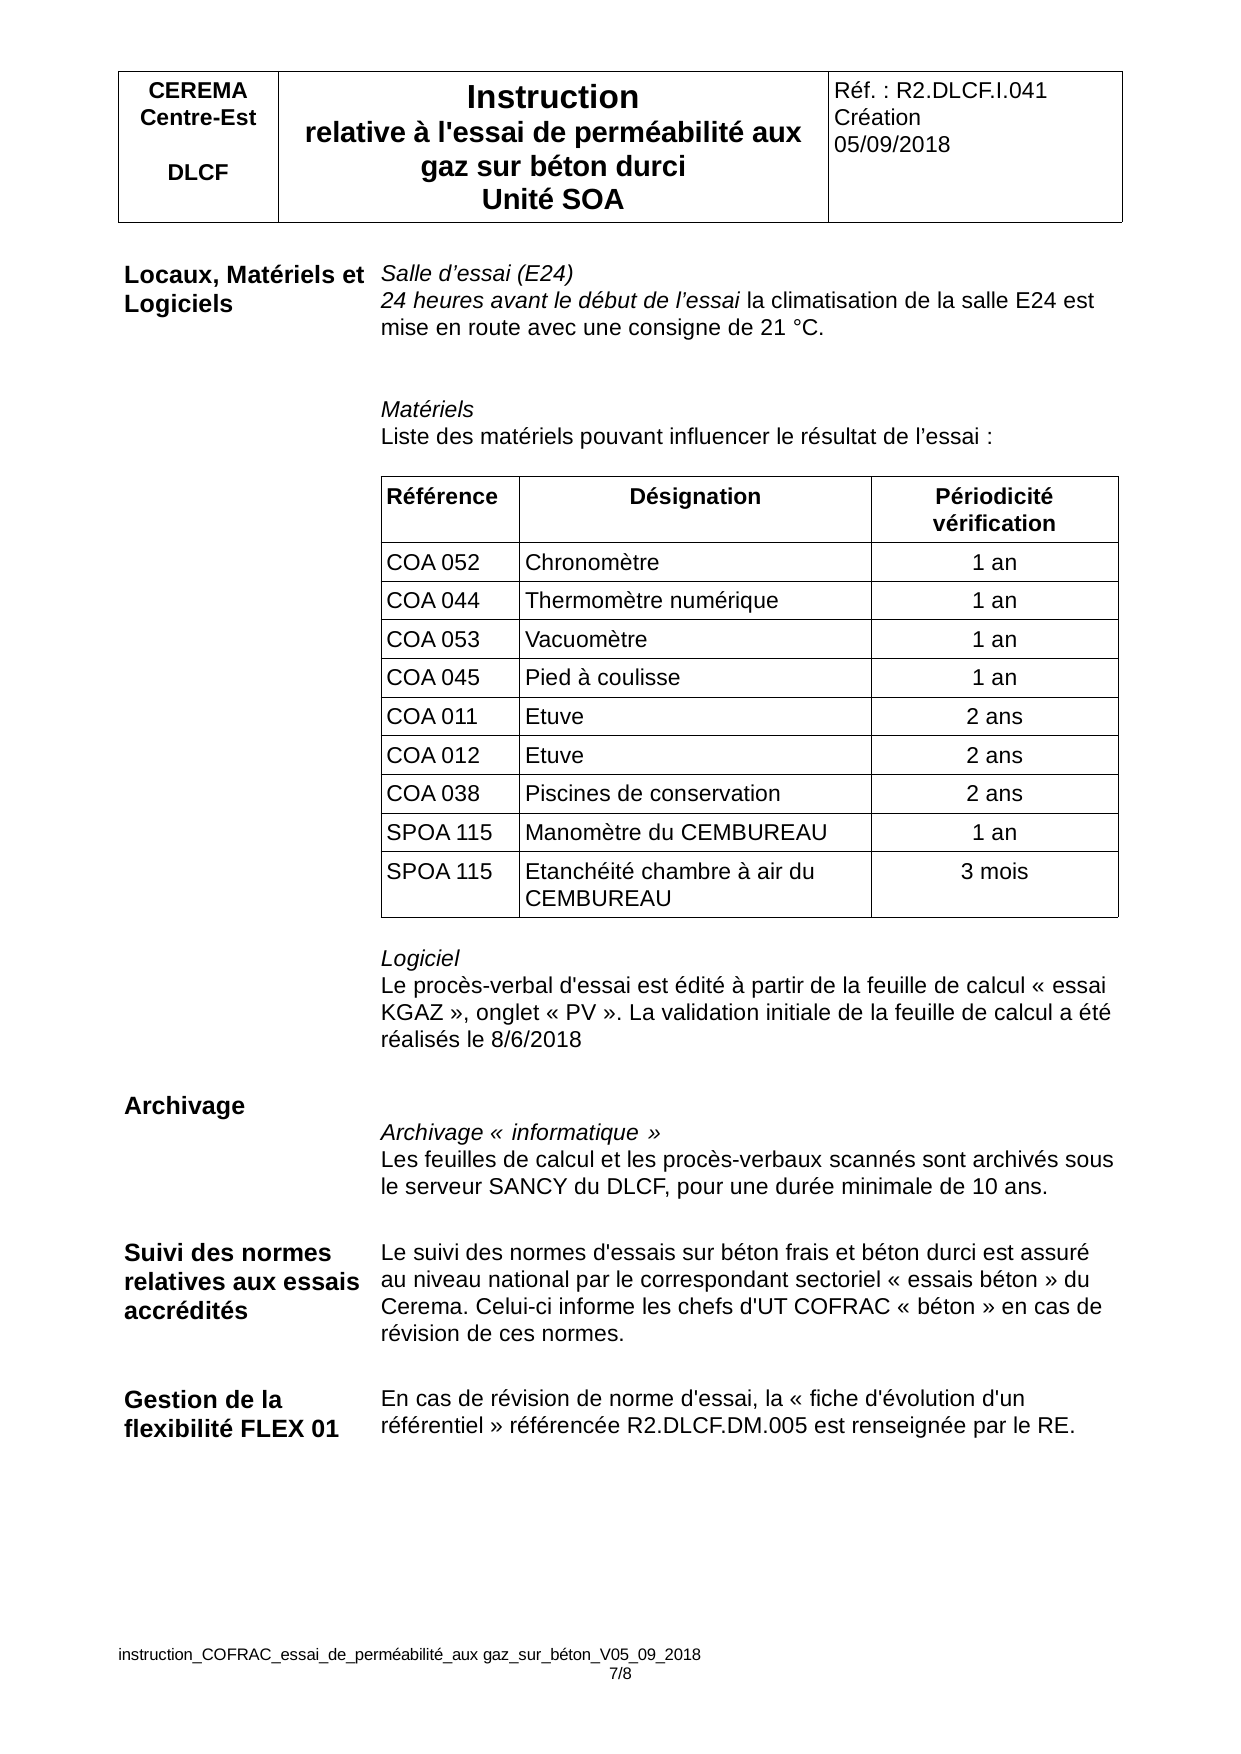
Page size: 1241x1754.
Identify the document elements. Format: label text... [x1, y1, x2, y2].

table_cell 3 mois [872, 852, 1118, 917]
table_cell SPOA 115 [382, 852, 519, 917]
table_header Désignation [520, 477, 871, 542]
table_cell COA 045 [382, 659, 519, 697]
table_cell COA 052 [382, 543, 519, 581]
table_cell 2 ans [872, 736, 1118, 774]
table_cell 1 an [872, 543, 1118, 581]
table_cell Locaux, Matériels et Logiciels [118, 254, 375, 1085]
table_cell Pied à coulisse [520, 659, 871, 697]
table_cell 1 an [872, 814, 1118, 851]
table_cell COA 011 [382, 698, 519, 735]
table_cell COA 038 [382, 775, 519, 812]
table_header Référence [382, 477, 519, 542]
table_header Périodicité vérification [872, 477, 1118, 542]
table_cell 1 an [872, 659, 1118, 697]
table_cell COA 044 [382, 582, 519, 619]
table_cell Suivi des normes relatives aux essais accrédités [118, 1232, 375, 1379]
table_cell Vacuomètre [520, 620, 871, 658]
table_cell Etanchéité chambre à air du CEMBUREAU [520, 852, 871, 917]
table_cell Archivage « informatique » Les feuilles de calcul et les procès-verbaux scannés sont archivés sous le serveur SANCY du DLCF, pour une durée minimale de 10 ans. [375, 1085, 1123, 1232]
table_cell Gestion de la flexibilité FLEX 01 [118, 1379, 375, 1448]
table_cell Chronomètre [520, 543, 871, 581]
table_cell Salle d’essai (E24) 24 heures avant le début de l’essai la climatisation de la salle E24 est mise en route avec une consigne de 21 °C. Matériels Liste des matériels pouvant influencer le résultat de l’essai : Logiciel Le procès-verbal d'essai est édité à partir de la feuille de calcul « essai KGAZ », onglet « PV ». La validation initiale de la feuille de calcul a été réalisés le 8/6/2018 [375, 254, 1123, 1085]
table_cell Etuve [520, 698, 871, 735]
table_cell Thermomètre numérique [520, 582, 871, 619]
table_cell Etuve [520, 736, 871, 774]
table_cell 2 ans [872, 698, 1118, 735]
table_cell En cas de révision de norme d'essai, la « fiche d'évolution d'un référentiel » référencée R2.DLCF.DM.005 est renseignée par le RE. [375, 1379, 1123, 1448]
table_cell 1 an [872, 620, 1118, 658]
table_cell 2 ans [872, 775, 1118, 812]
table_cell 1 an [872, 582, 1118, 619]
table_cell Manomètre du CEMBUREAU [520, 814, 871, 851]
table_cell Piscines de conservation [520, 775, 871, 812]
table_cell COA 053 [382, 620, 519, 658]
table_cell COA 012 [382, 736, 519, 774]
table_cell Archivage [118, 1085, 375, 1232]
table_cell SPOA 115 [382, 814, 519, 851]
table_cell Le suivi des normes d'essais sur béton frais et béton durci est assuré au niveau national par le correspondant sectoriel « essais béton » du Cerema. Celui-ci informe les chefs d'UT COFRAC « béton » en cas de révision de ces normes. [375, 1232, 1123, 1379]
